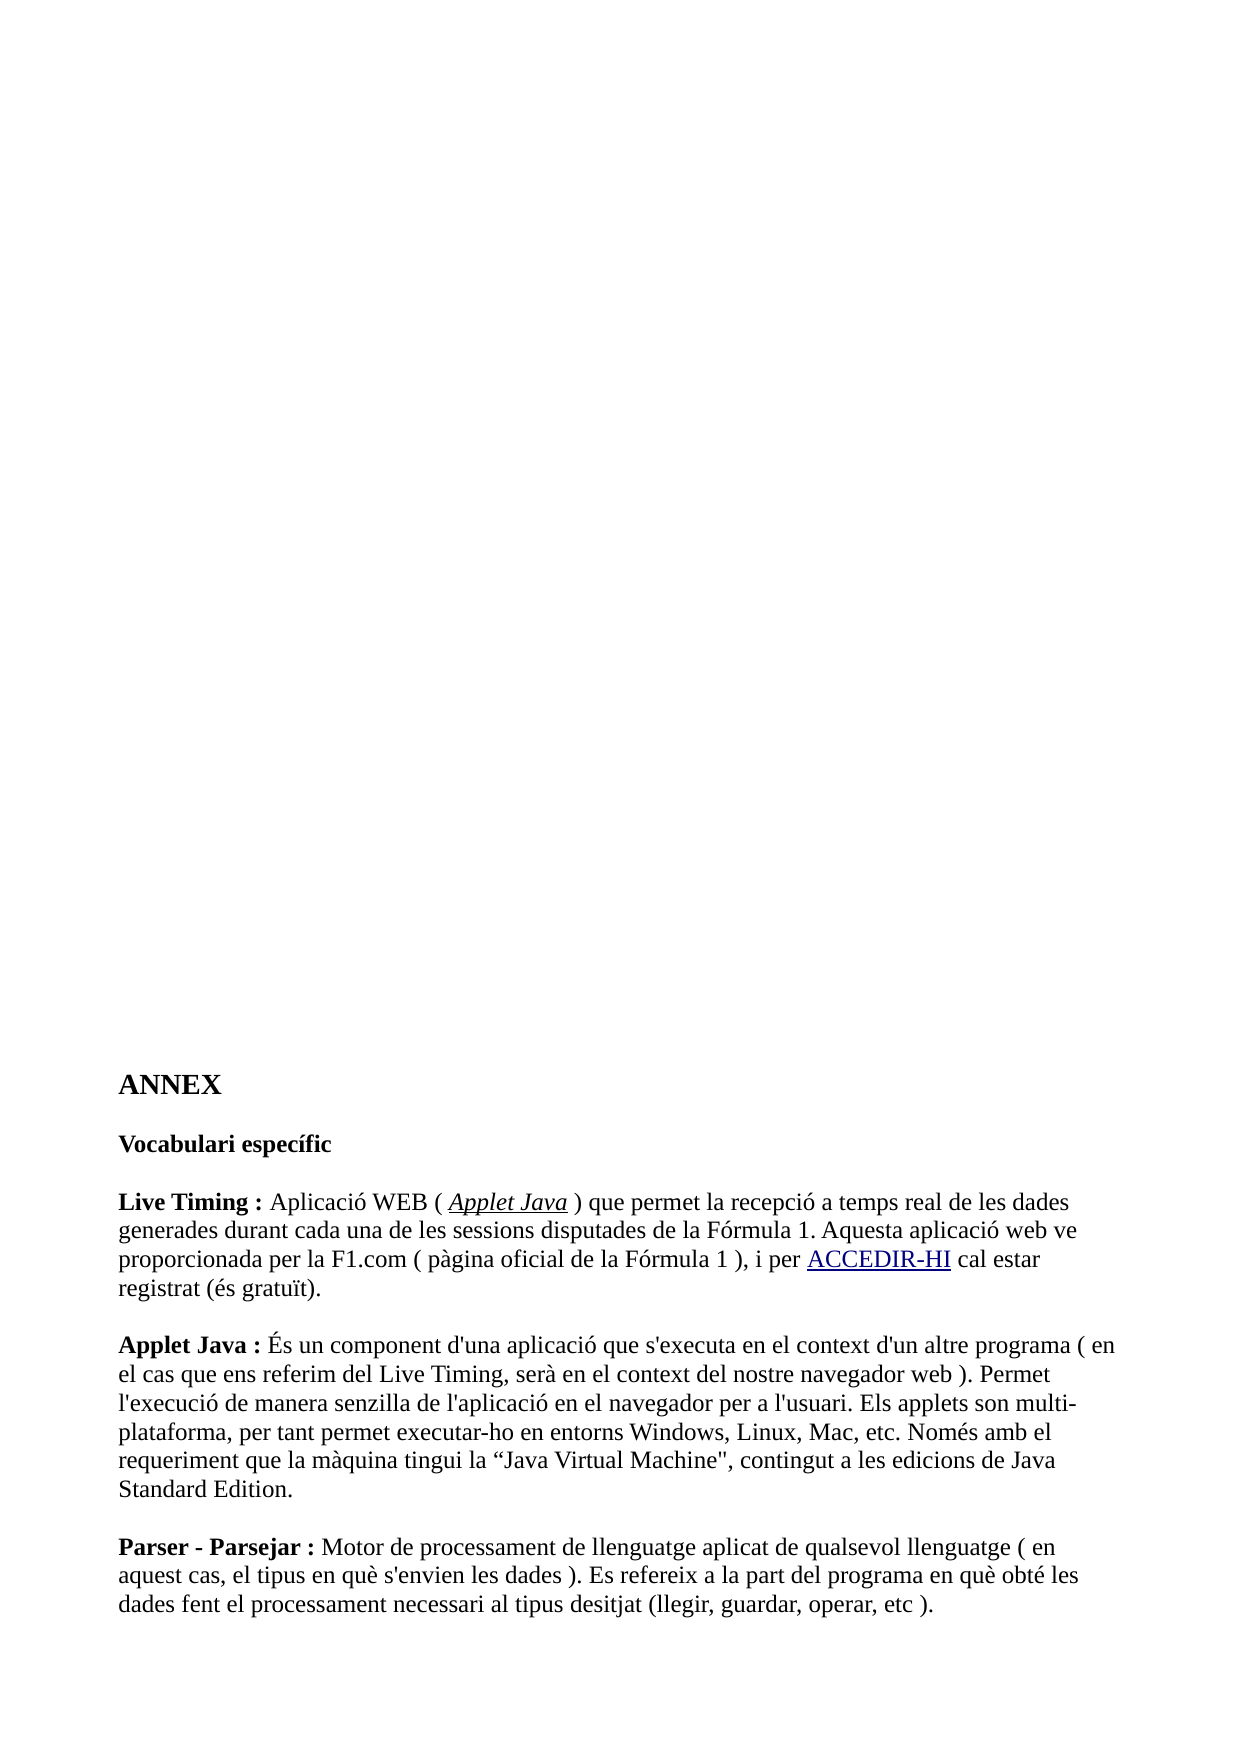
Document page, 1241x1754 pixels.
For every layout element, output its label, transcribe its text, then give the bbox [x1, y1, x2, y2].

text Vocabulari específic [118, 1129, 1122, 1158]
text Live Timing : Aplicació WEB ( Applet Java ) que permet la recepció a temps real de les dades generades durant cada una de les sessions disputades de la Fórmula 1. Aquesta aplicació web ve proporcionada per la F1.com ( pàgina oficial de la Fórmula 1 ), i per ACCEDIR-HI cal estar registrat (és gratuït). [118, 1187, 1122, 1302]
text Parser - Parsejar : Motor de processament de llenguatge aplicat de qualsevol llenguatge ( en aquest cas, el tipus en què s'envien les dades ). Es refereix a la part del programa en què obté les dades fent el processament necessari al tipus desitjat (llegir, guardar, operar, etc ). [118, 1532, 1122, 1618]
text ANNEX [118, 1067, 1122, 1100]
text Applet Java : És un component d'una aplicació que s'executa en el context d'un altre programa ( en el cas que ens referim del Live Timing, serà en el context del nostre navegador web ). Permet l'execució de manera senzilla de l'aplicació en el navegador per a l'usuari. Els applets son multi-plataforma, per tant permet executar-ho en entorns Windows, Linux, Mac, etc. Només amb el requeriment que la màquina tingui la “Java Virtual Machine", contingut a les edicions de Java Standard Edition. [118, 1330, 1122, 1503]
